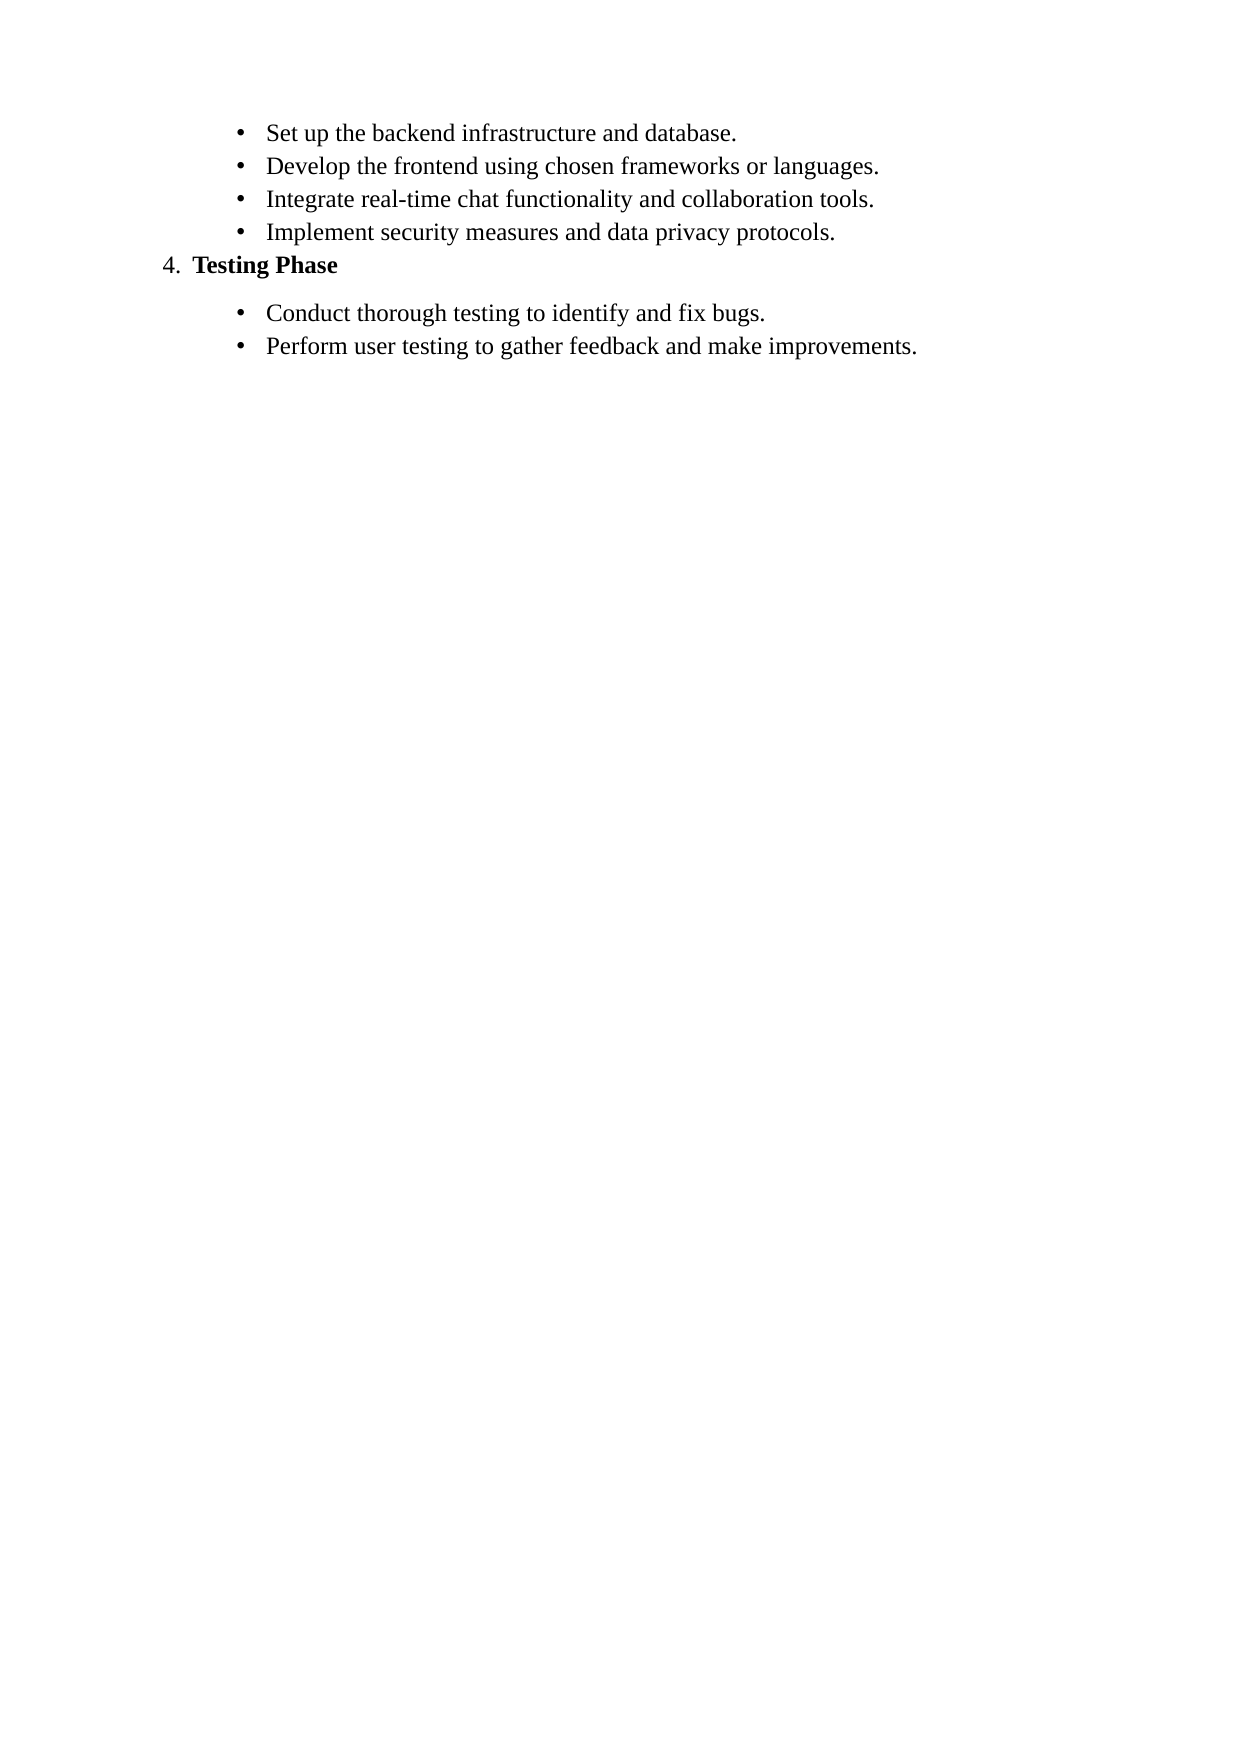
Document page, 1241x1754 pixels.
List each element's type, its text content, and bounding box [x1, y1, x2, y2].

list Conduct thorough testing to identify and fix bugs. [236, 298, 1122, 327]
list Implement security measures and data privacy protocols. [236, 217, 1122, 246]
list Develop the frontend using chosen frameworks or languages. [236, 151, 1122, 180]
list Testing Phase [162, 250, 1122, 279]
list Integrate real-time chat functionality and collaboration tools. [236, 184, 1122, 213]
list Perform user testing to gather feedback and make improvements. [236, 331, 1122, 359]
list Set up the backend infrastructure and database. [236, 118, 1122, 147]
